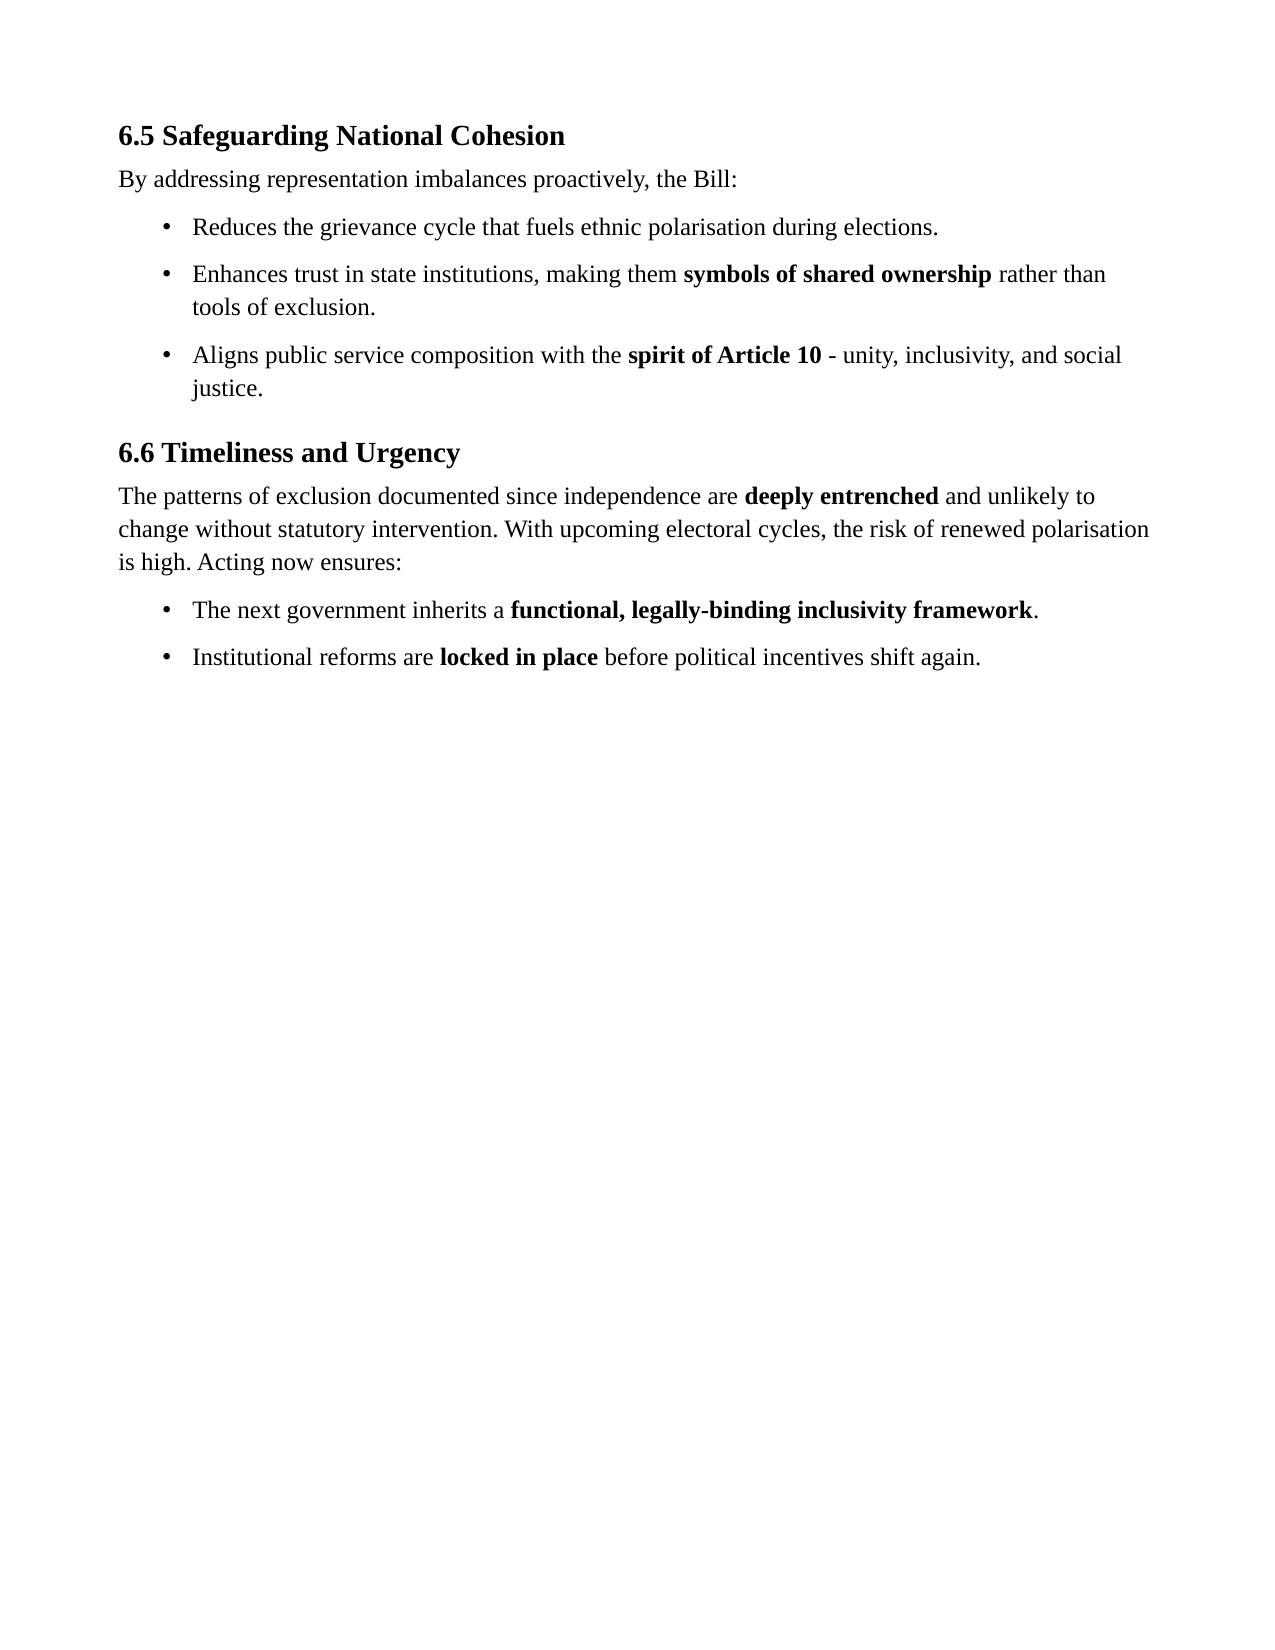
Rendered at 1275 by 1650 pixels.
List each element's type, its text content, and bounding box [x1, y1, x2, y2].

subtitle 6.6 Timeliness and Urgency [118, 435, 1157, 469]
list The next government inherits a functional, legally-binding inclusivity framework. [162, 595, 1157, 624]
list Institutional reforms are locked in place before political incentives shift again. [162, 642, 1157, 671]
list Aligns public service composition with the spirit of Article 10 - unity, inclusivity, and social justice. [162, 340, 1157, 402]
text By addressing representation imbalances proactively, the Bill: [118, 164, 1157, 193]
list Reduces the grievance cycle that fuels ethnic polarisation during elections. [162, 212, 1157, 241]
list Enhances trust in state institutions, making them symbols of shared ownership rather than tools of exclusion. [162, 259, 1157, 321]
text The patterns of exclusion documented since independence are deeply entrenched and unlikely to change without statutory intervention. With upcoming electoral cycles, the risk of renewed polarisation is high. Acting now ensures: [118, 481, 1157, 576]
subtitle 6.5 Safeguarding National Cohesion [118, 118, 1157, 152]
